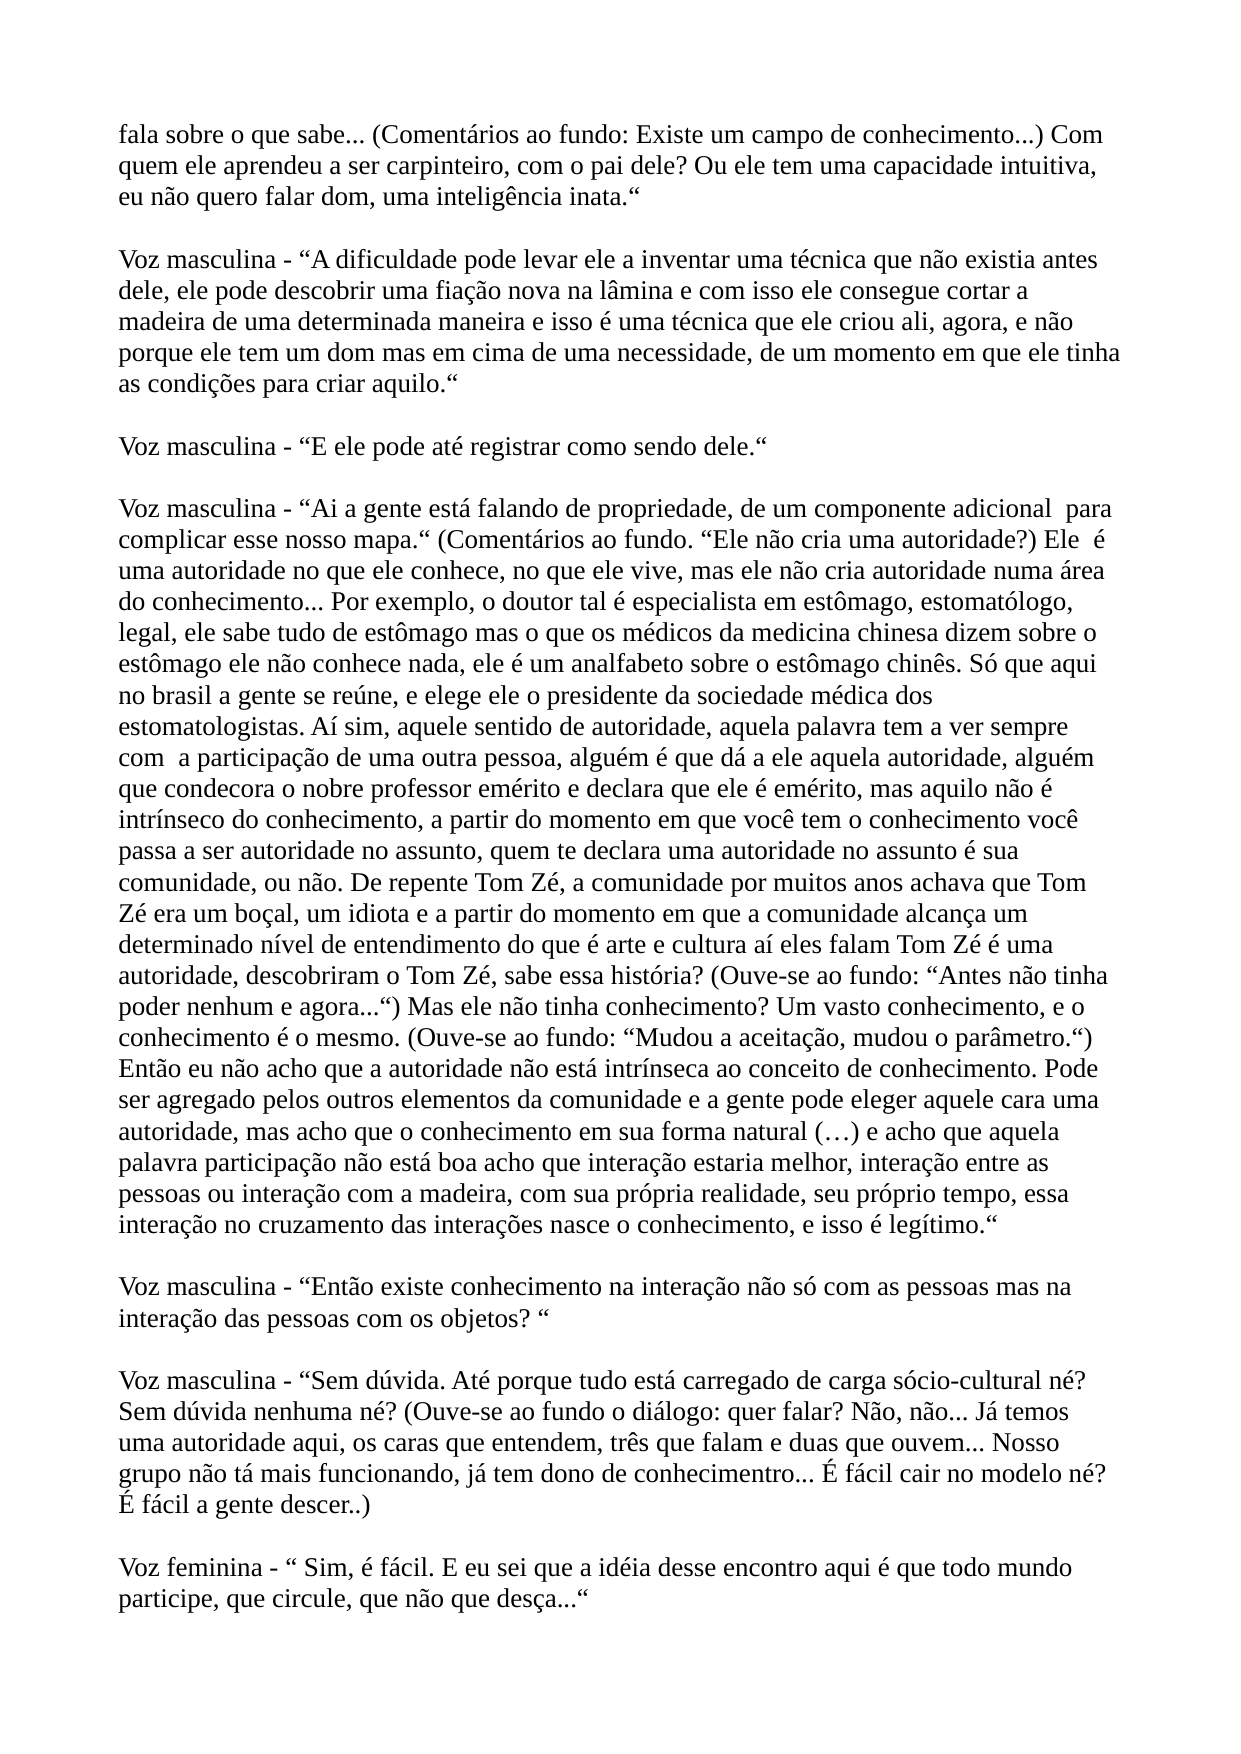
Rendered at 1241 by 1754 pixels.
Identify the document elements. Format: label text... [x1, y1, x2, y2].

text Voz masculina - “Ai a gente está falando de propriedade, de um componente adicional para complicar esse nosso mapa.“ (Comentários ao fundo. “Ele não cria uma autoridade?) Ele é uma autoridade no que ele conhece, no que ele vive, mas ele não cria autoridade numa área do conhecimento... Por exemplo, o doutor tal é especialista em estômago, estomatólogo, legal, ele sabe tudo de estômago mas o que os médicos da medicina chinesa dizem sobre o estômago ele não conhece nada, ele é um analfabeto sobre o estômago chinês. Só que aqui no brasil a gente se reúne, e elege ele o presidente da sociedade médica dos estomatologistas. Aí sim, aquele sentido de autoridade, aquela palavra tem a ver sempre com a participação de uma outra pessoa, alguém é que dá a ele aquela autoridade, alguém que condecora o nobre professor emérito e declara que ele é emérito, mas aquilo não é intrínseco do conhecimento, a partir do momento em que você tem o conhecimento você passa a ser autoridade no assunto, quem te declara uma autoridade no assunto é sua comunidade, ou não. De repente Tom Zé, a comunidade por muitos anos achava que Tom Zé era um boçal, um idiota e a partir do momento em que a comunidade alcança um determinado nível de entendimento do que é arte e cultura aí eles falam Tom Zé é uma autoridade, descobriram o Tom Zé, sabe essa história? (Ouve-se ao fundo: “Antes não tinha poder nenhum e agora...“) Mas ele não tinha conhecimento? Um vasto conhecimento, e o conhecimento é o mesmo. (Ouve-se ao fundo: “Mudou a aceitação, mudou o parâmetro.“) Então eu não acho que a autoridade não está intrínseca ao conceito de conhecimento. Pode ser agregado pelos outros elementos da comunidade e a gente pode eleger aquele cara uma autoridade, mas acho que o conhecimento em sua forma natural (…) e acho que aquela palavra participação não está boa acho que interação estaria melhor, interação entre as pessoas ou interação com a madeira, com sua própria realidade, seu próprio tempo, essa interação no cruzamento das interações nasce o conhecimento, e isso é legítimo.“ [118, 492, 1122, 1239]
text fala sobre o que sabe... (Comentários ao fundo: Existe um campo de conhecimento...) Com quem ele aprendeu a ser carpinteiro, com o pai dele? Ou ele tem uma capacidade intuitiva, eu não quero falar dom, uma inteligência inata.“ [118, 118, 1122, 212]
text Voz masculina - “Então existe conhecimento na interação não só com as pessoas mas na interação das pessoas com os objetos? “ [118, 1271, 1122, 1333]
text Voz masculina - “Sem dúvida. Até porque tudo está carregado de carga sócio-cultural né? Sem dúvida nenhuma né? (Ouve-se ao fundo o diálogo: quer falar? Não, não... Já temos uma autoridade aqui, os caras que entendem, três que falam e duas que ouvem... Nosso grupo não tá mais funcionando, já tem dono de conhecimentro... É fácil cair no modelo né? É fácil a gente descer..) [118, 1364, 1122, 1520]
text Voz masculina - “E ele pode até registrar como sendo dele.“ [118, 429, 1122, 461]
text Voz feminina - “ Sim, é fácil. E eu sei que a idéia desse encontro aqui é que todo mundo participe, que circule, que não que desça...“ [118, 1551, 1122, 1613]
text Voz masculina - “A dificuldade pode levar ele a inventar uma técnica que não existia antes dele, ele pode descobrir uma fiação nova na lâmina e com isso ele consegue cortar a madeira de uma determinada maneira e isso é uma técnica que ele criou ali, agora, e não porque ele tem um dom mas em cima de uma necessidade, de um momento em que ele tinha as condições para criar aquilo.“ [118, 243, 1122, 398]
